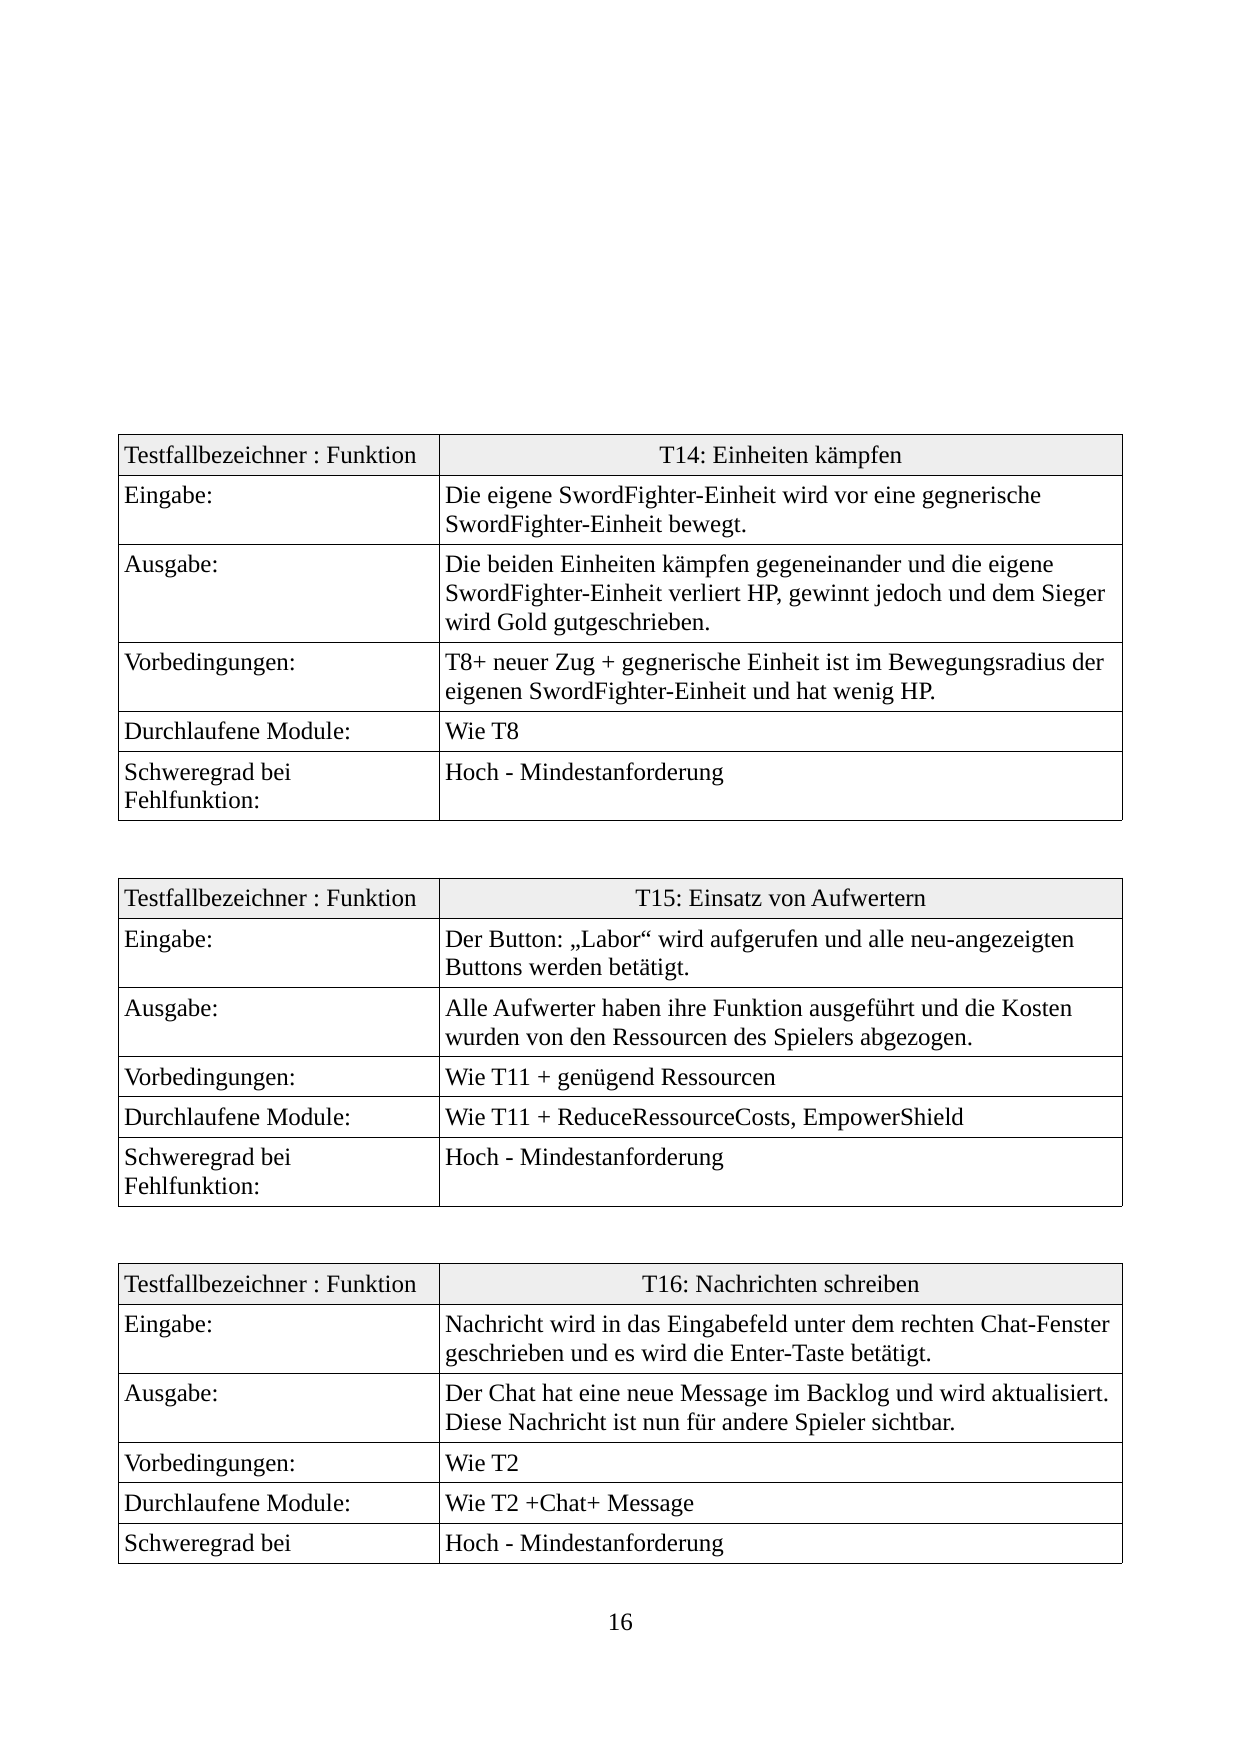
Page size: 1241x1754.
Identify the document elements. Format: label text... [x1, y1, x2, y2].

table_header T15: Einsatz von Aufwertern [440, 879, 1122, 918]
table_cell Durchlaufene Module: [119, 712, 439, 751]
table_cell Der Button: „Labor“ wird aufgerufen und alle neu-angezeigten Buttons werden betätigt. [440, 919, 1122, 987]
table_header T16: Nachrichten schreiben [440, 1264, 1122, 1304]
table_cell Wie T2 +Chat+ Message [440, 1483, 1122, 1522]
table_cell Wie T11 + ReduceRessourceCosts, EmpowerShield [440, 1097, 1122, 1137]
table_cell Schweregrad bei [119, 1524, 439, 1563]
table_cell Die beiden Einheiten kämpfen gegeneinander und die eigene SwordFighter-Einheit verliert HP, gewinnt jedoch und dem Sieger wird Gold gutgeschrieben. [440, 545, 1122, 642]
table_cell Der Chat hat eine neue Message im Backlog und wird aktualisiert. Diese Nachricht ist nun für andere Spieler sichtbar. [440, 1374, 1122, 1442]
table_header Testfallbezeichner : Funktion [119, 879, 439, 918]
table_cell Die eigene SwordFighter-Einheit wird vor eine gegnerische SwordFighter-Einheit bewegt. [440, 476, 1122, 544]
table_cell Vorbedingungen: [119, 1057, 439, 1096]
table_cell Durchlaufene Module: [119, 1483, 439, 1522]
table_cell Ausgabe: [119, 545, 439, 642]
table_cell Ausgabe: [119, 1374, 439, 1442]
table_cell Schweregrad bei Fehlfunktion: [119, 752, 439, 820]
table_cell Alle Aufwerter haben ihre Funktion ausgeführt und die Kosten wurden von den Ressourcen des Spielers abgezogen. [440, 988, 1122, 1056]
table_header Testfallbezeichner : Funktion [119, 1264, 439, 1304]
table_cell Eingabe: [119, 476, 439, 544]
table_cell Eingabe: [119, 919, 439, 987]
table_cell Hoch - Mindestanforderung [440, 1524, 1122, 1563]
table_cell T8+ neuer Zug + gegnerische Einheit ist im Bewegungsradius der eigenen SwordFighter-Einheit und hat wenig HP. [440, 643, 1122, 711]
table_cell Vorbedingungen: [119, 643, 439, 711]
table_header T14: Einheiten kämpfen [440, 435, 1122, 475]
table_cell Durchlaufene Module: [119, 1097, 439, 1137]
table_cell Wie T8 [440, 712, 1122, 751]
table_cell Nachricht wird in das Eingabefeld unter dem rechten Chat-Fenster geschrieben und es wird die Enter-Taste betätigt. [440, 1305, 1122, 1373]
table_cell Ausgabe: [119, 988, 439, 1056]
table_cell Hoch - Mindestanforderung [440, 752, 1122, 820]
table_cell Eingabe: [119, 1305, 439, 1373]
table_cell Hoch - Mindestanforderung [440, 1138, 1122, 1206]
table_cell Vorbedingungen: [119, 1443, 439, 1482]
table_header Testfallbezeichner : Funktion [119, 435, 439, 475]
table_cell Schweregrad bei Fehlfunktion: [119, 1138, 439, 1206]
table_cell Wie T2 [440, 1443, 1122, 1482]
table_cell Wie T11 + genügend Ressourcen [440, 1057, 1122, 1096]
